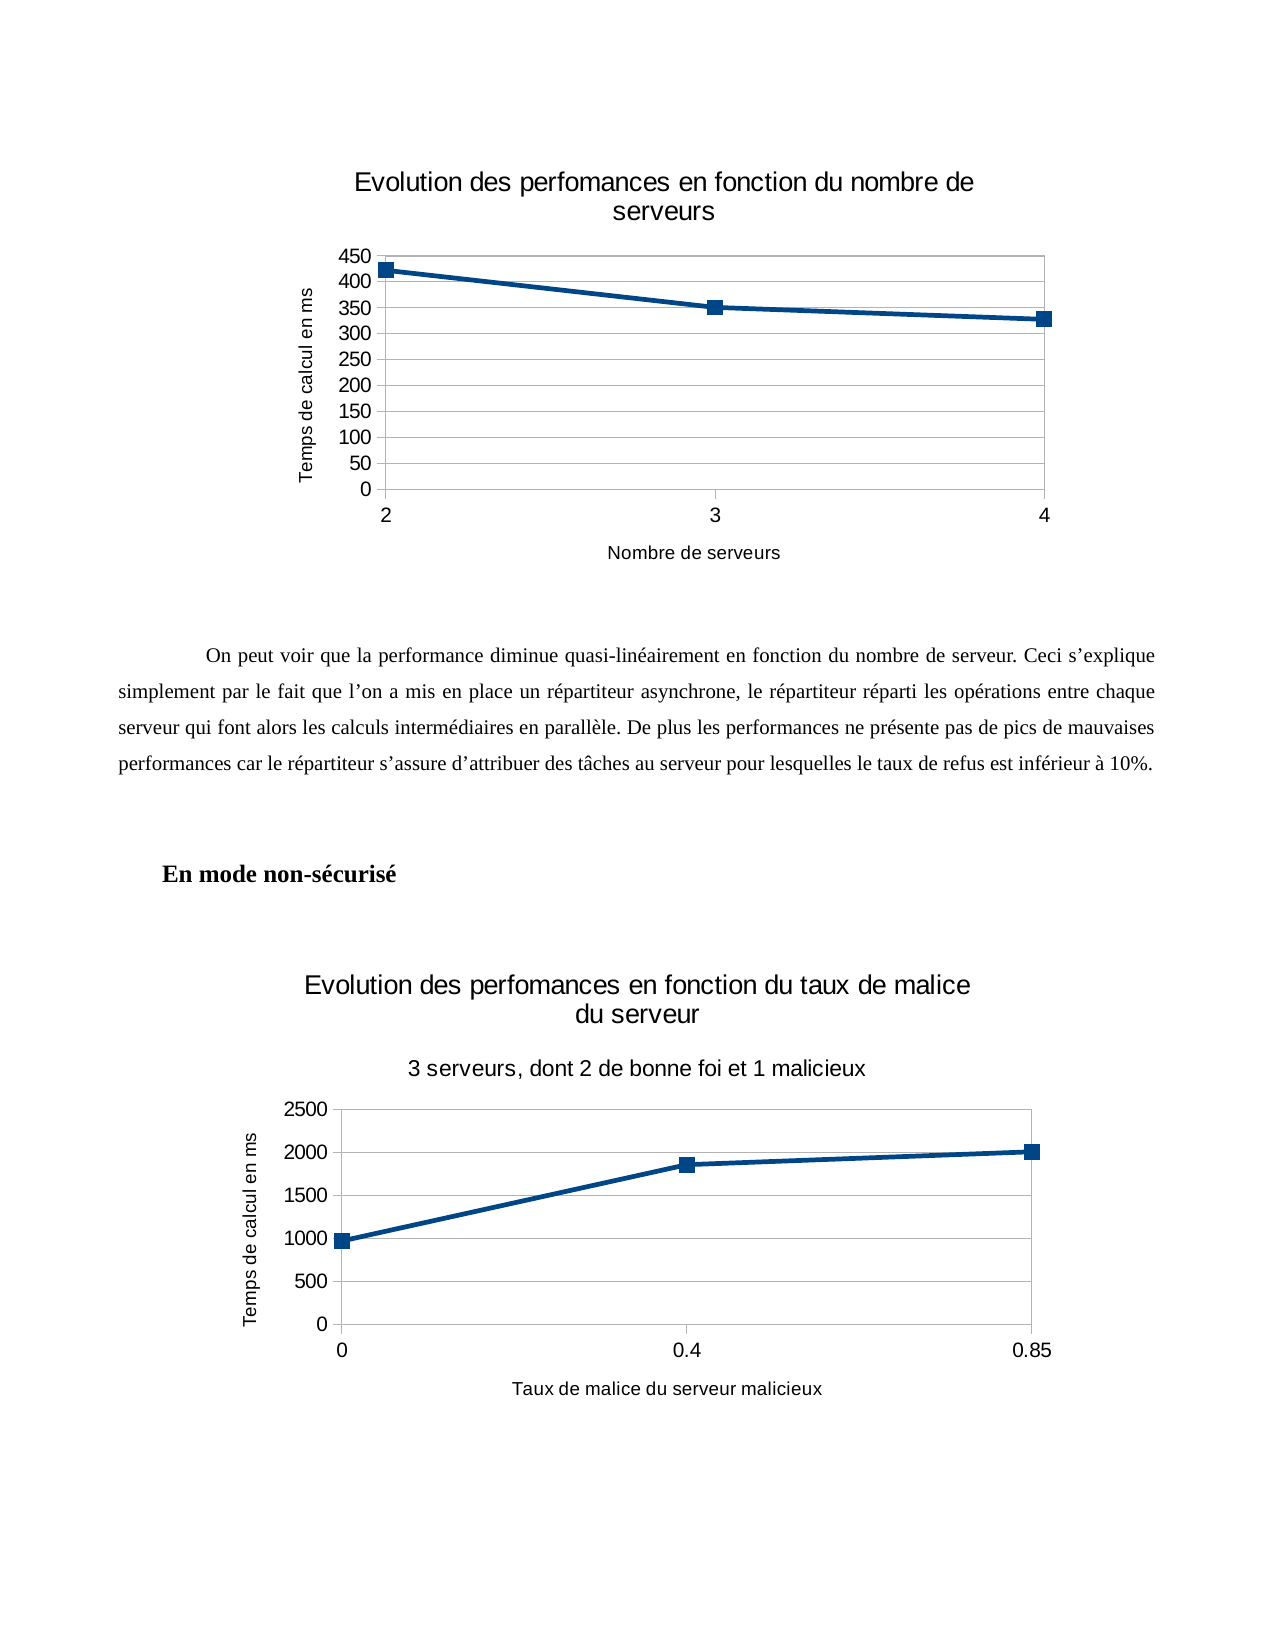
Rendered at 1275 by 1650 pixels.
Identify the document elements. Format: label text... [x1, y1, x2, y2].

text En mode non-sécurisé [118, 859, 1157, 887]
text On peut voir que la performance diminue quasi-linéairement en fonction du nombre de serveur. Ceci s’explique simplement par le fait que l’on a mis en place un répartiteur asynchrone, le répartiteur réparti les opérations entre chaque serveur qui font alors les calculs intermédiaires en parallèle. De plus les performances ne présente pas de pics de mauvaises performances car le répartiteur s’assure d’attribuer des tâches au serveur pour lesquelles le taux de refus est inférieur à 10%. [118, 642, 1157, 775]
